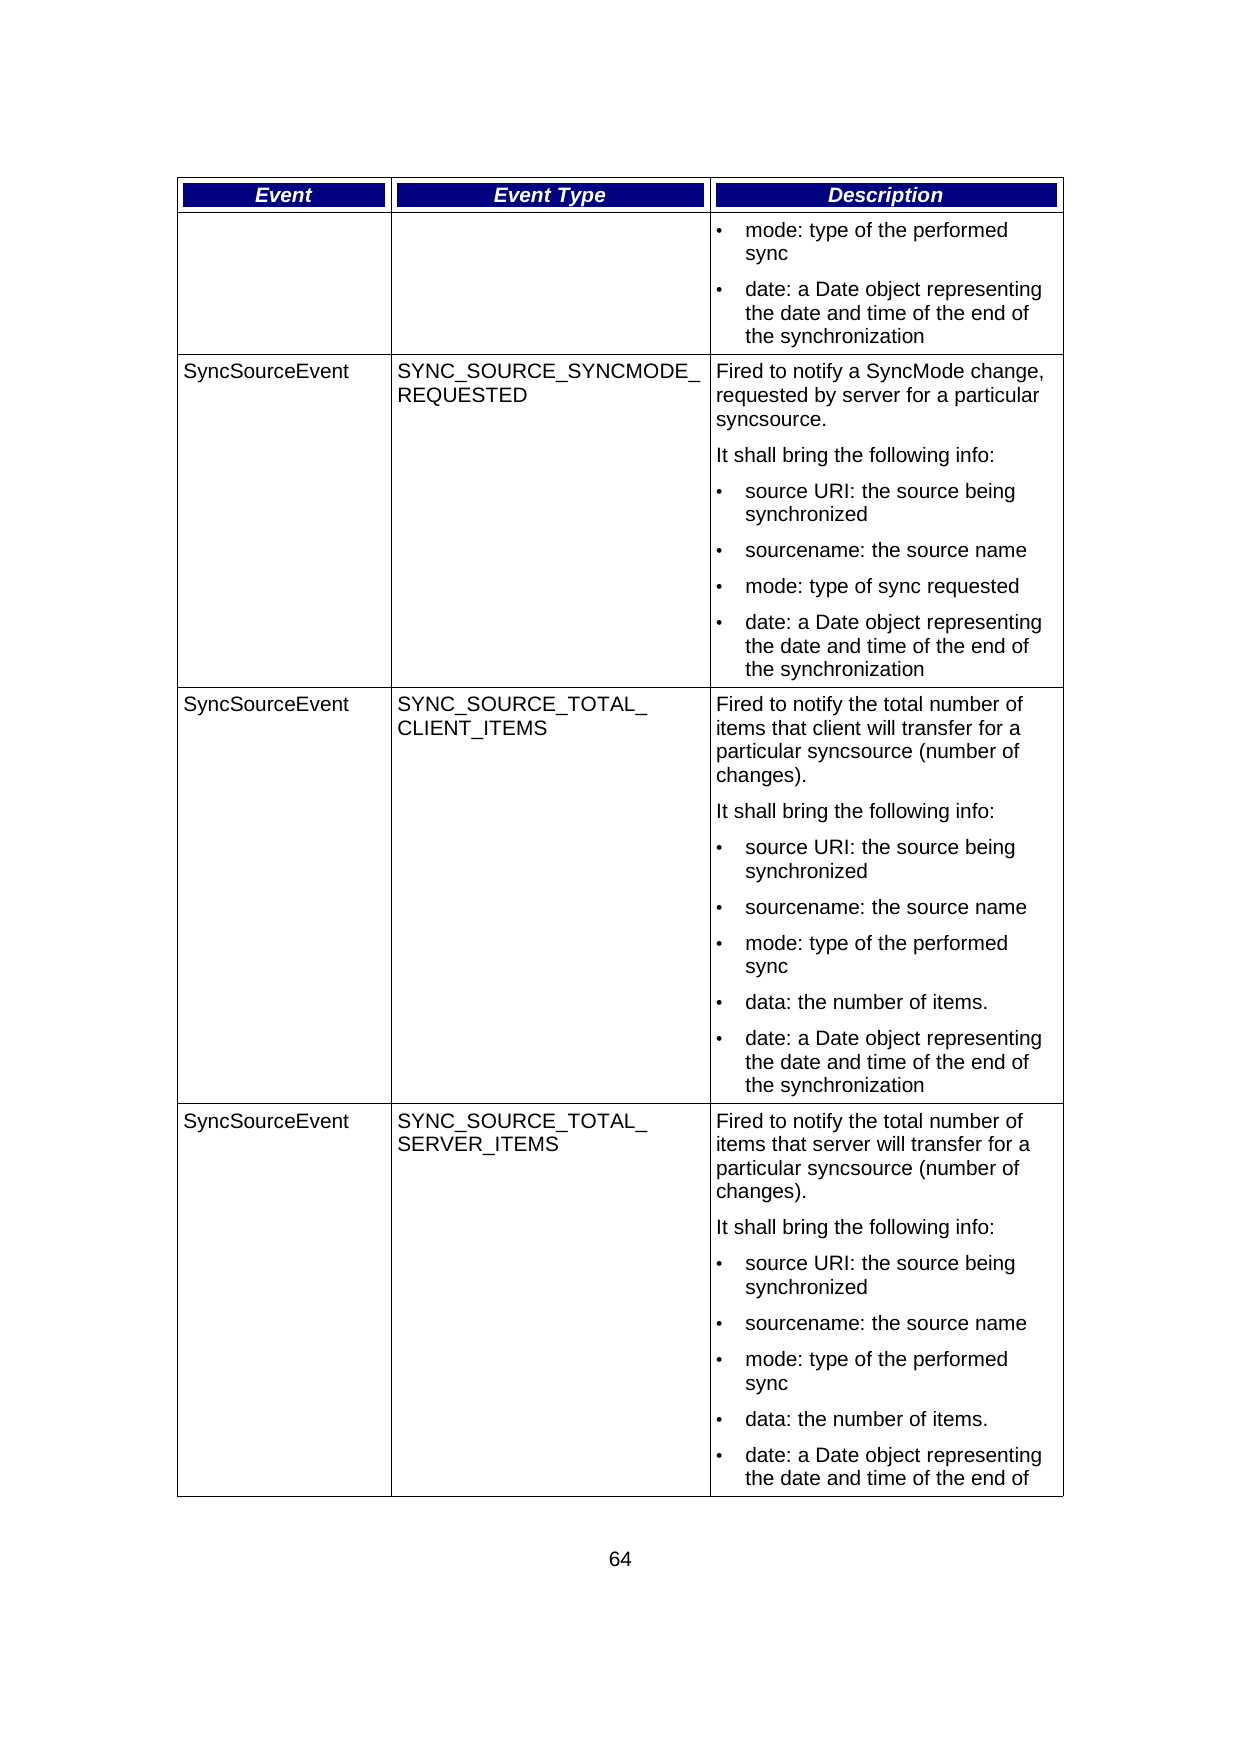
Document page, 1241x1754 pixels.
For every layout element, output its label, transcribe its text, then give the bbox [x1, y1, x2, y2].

table_cell [392, 213, 710, 354]
table_cell SyncSourceEvent [178, 1104, 391, 1496]
table_header Event [178, 178, 391, 212]
table_cell SYNC_SOURCE_TOTAL_ CLIENT_ITEMS [392, 688, 710, 1103]
table_cell SyncSourceEvent [178, 355, 391, 687]
table_cell [178, 213, 391, 354]
table_cell Fired to notify the total number of items that client will transfer for a particular syncsource (number of changes). It shall bring the following info: source URI: the source being synchronized sourcename: the source name mode: type of the performed sync data: the number of items. date: a Date object representing the date and time of the end of the synchronization [711, 688, 1063, 1103]
table_cell SyncSourceEvent [178, 688, 391, 1103]
table_cell SYNC_SOURCE_SYNCMODE_REQUESTED [392, 355, 710, 687]
table_cell Fired to notify a SyncMode change, requested by server for a particular syncsource. It shall bring the following info: source URI: the source being synchronized sourcename: the source name mode: type of sync requested date: a Date object representing the date and time of the end of the synchronization [711, 355, 1063, 687]
table_cell Fired to notify the total number of items that server will transfer for a particular syncsource (number of changes). It shall bring the following info: source URI: the source being synchronized sourcename: the source name mode: type of the performed sync data: the number of items. date: a Date object representing the date and time of the end of [711, 1104, 1063, 1496]
table_cell SYNC_SOURCE_TOTAL_ SERVER_ITEMS [392, 1104, 710, 1496]
table_header Event Type [392, 178, 710, 212]
table_cell Fired to notify the end of the synchronization of a particular syncsource. It shall bring the following info: source URI: the source being synchronized sourcename: the source name mode: type of the performed sync date: a Date object representing the date and time of the end of the synchronization [711, 213, 1063, 354]
table_header Description [711, 178, 1063, 212]
